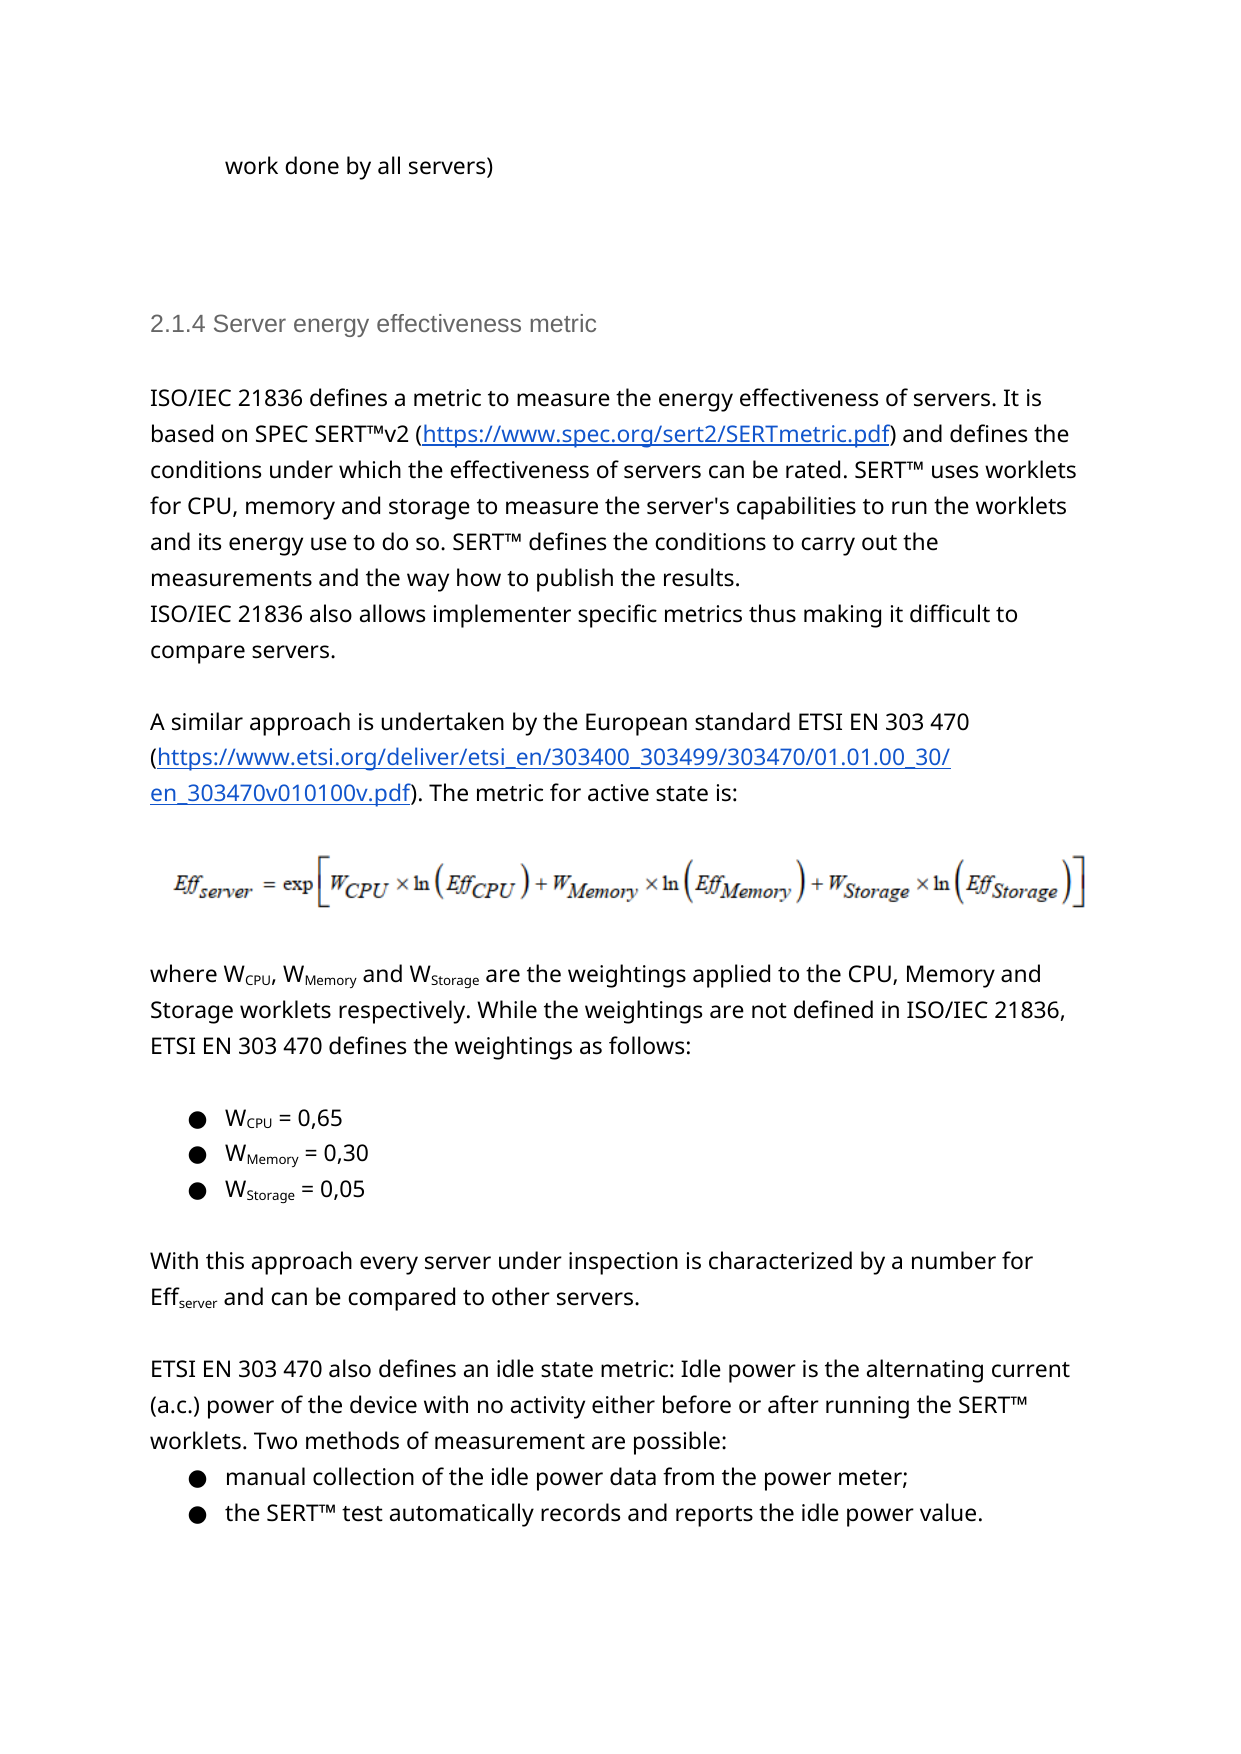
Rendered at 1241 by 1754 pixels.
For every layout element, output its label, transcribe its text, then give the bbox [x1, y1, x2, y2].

list manual collection of the idle power data from the power meter; [187, 1461, 1090, 1492]
text ETSI EN 303 470 also defines an idle state metric: Idle power is the alternating current (a.c.) power of the device with no activity either before or after running the SERT™ worklets. Two methods of measurement are possible: [150, 1353, 1090, 1456]
text ISO/IEC 21836 also allows implementer specific metrics thus making it difficult to compare servers. [150, 598, 1090, 665]
list work done by all servers) [187, 150, 1090, 181]
list WStorage = 0,05 [187, 1173, 1090, 1204]
list WMemory = 0,30 [187, 1137, 1090, 1169]
picture [150, 849, 1091, 918]
text ISO/IEC 21836 defines a metric to measure the energy effectiveness of servers. It is based on SPEC SERT™v2 (https://www.spec.org/sert2/SERT­metric.pdf) and defines the conditions under which the effectiveness of servers can be rated. SERT™ uses worklets for CPU, memory and storage to measure the server's capabilities to run the worklets and its energy use to do so. SERT™ defines the conditions to carry out the measurements and the way how to publish the results. [150, 382, 1090, 593]
text A similar approach is undertaken by the European standard ETSI EN 303 470 (https://www.etsi.org/deliver/etsi_en/303400_303499/303470/01.01.00_30/en_303470v010100v.pdf). The metric for active state is: [150, 705, 1090, 808]
text With this approach every server under inspection is characterized by a number for Effserver and can be compared to other servers. [150, 1245, 1090, 1312]
subtitle 2.1.4 Server energy effectiveness metric [150, 309, 1090, 338]
list the SERT™ test automatically records and reports the idle power value. [187, 1497, 1090, 1528]
list WCPU = 0,65 [187, 1101, 1090, 1133]
text where WCPU, WMemory and WStorage are the weightings applied to the CPU, Memory and Storage worklets respectively. While the weightings are not defined in ISO/IEC 21836, ETSI EN 303 470 defines the weightings as follows: [150, 958, 1090, 1061]
